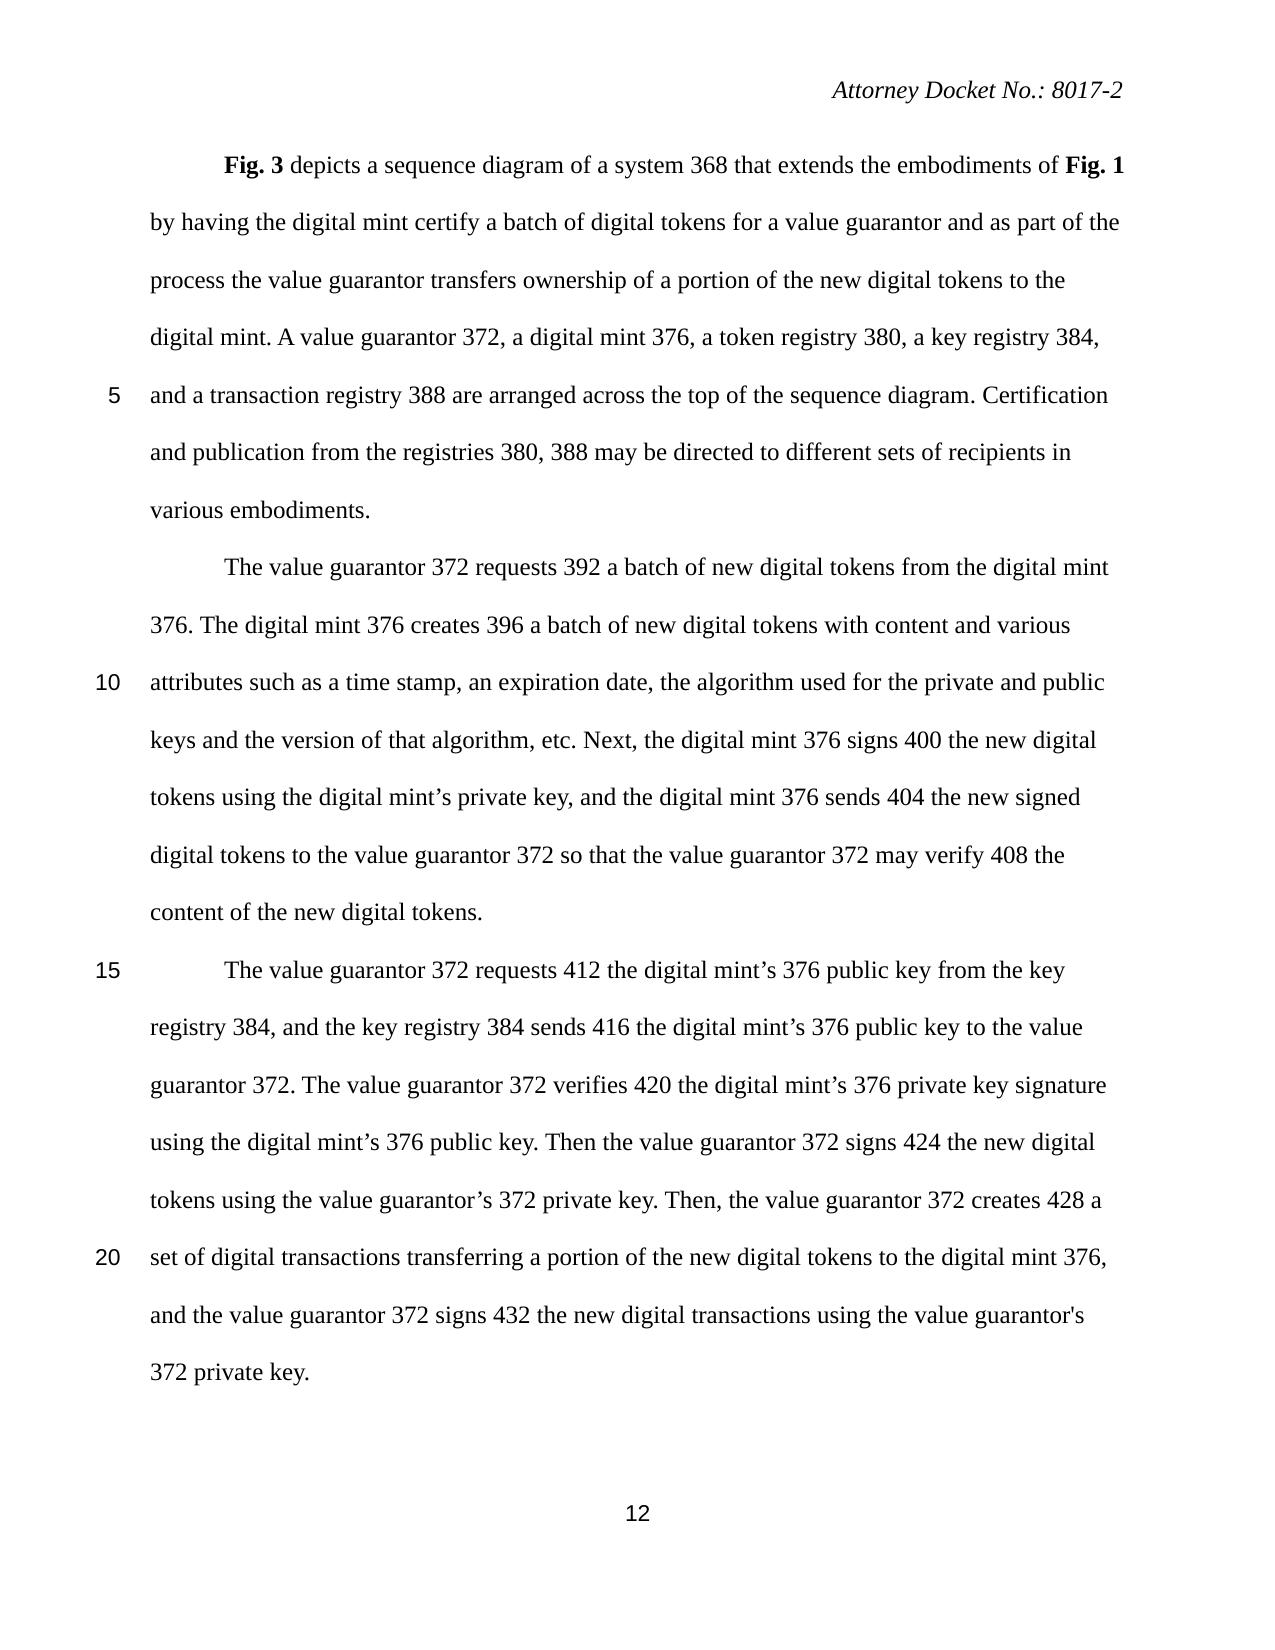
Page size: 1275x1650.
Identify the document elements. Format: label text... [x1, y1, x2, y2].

text The value guarantor 372 requests 412 the digital mint’s 376 public key from the key registry 384, and the key registry 384 sends 416 the digital mint’s 376 public key to the value guarantor 372. The value guarantor 372 verifies 420 the digital mint’s 376 private key signature using the digital mint’s 376 public key. Then the value guarantor 372 signs 424 the new digital tokens using the value guarantor’s 372 private key. Then, the value guarantor 372 creates 428 a set of digital transactions transferring a portion of the new digital tokens to the digital mint 376, and the value guarantor 372 signs 432 the new digital transactions using the value guarantor's 372 private key. [150, 955, 1125, 1386]
text Fig. 3 depicts a sequence diagram of a system 368 that extends the embodiments of Fig. 1 by having the digital mint certify a batch of digital tokens for a value guarantor and as part of the process the value guarantor transfers ownership of a portion of the new digital tokens to the digital mint. A value guarantor 372, a digital mint 376, a token registry 380, a key registry 384, and a transaction registry 388 are arranged across the top of the sequence diagram. Certification and publication from the registries 380, 388 may be directed to different sets of recipients in various embodiments. [150, 150, 1125, 524]
text The value guarantor 372 requests 392 a batch of new digital tokens from the digital mint 376. The digital mint 376 creates 396 a batch of new digital tokens with content and various attributes such as a time stamp, an expiration date, the algorithm used for the private and public keys and the version of that algorithm, etc. Next, the digital mint 376 signs 400 the new digital tokens using the digital mint’s private key, and the digital mint 376 sends 404 the new signed digital tokens to the value guarantor 372 so that the value guarantor 372 may verify 408 the content of the new digital tokens. [150, 552, 1125, 926]
